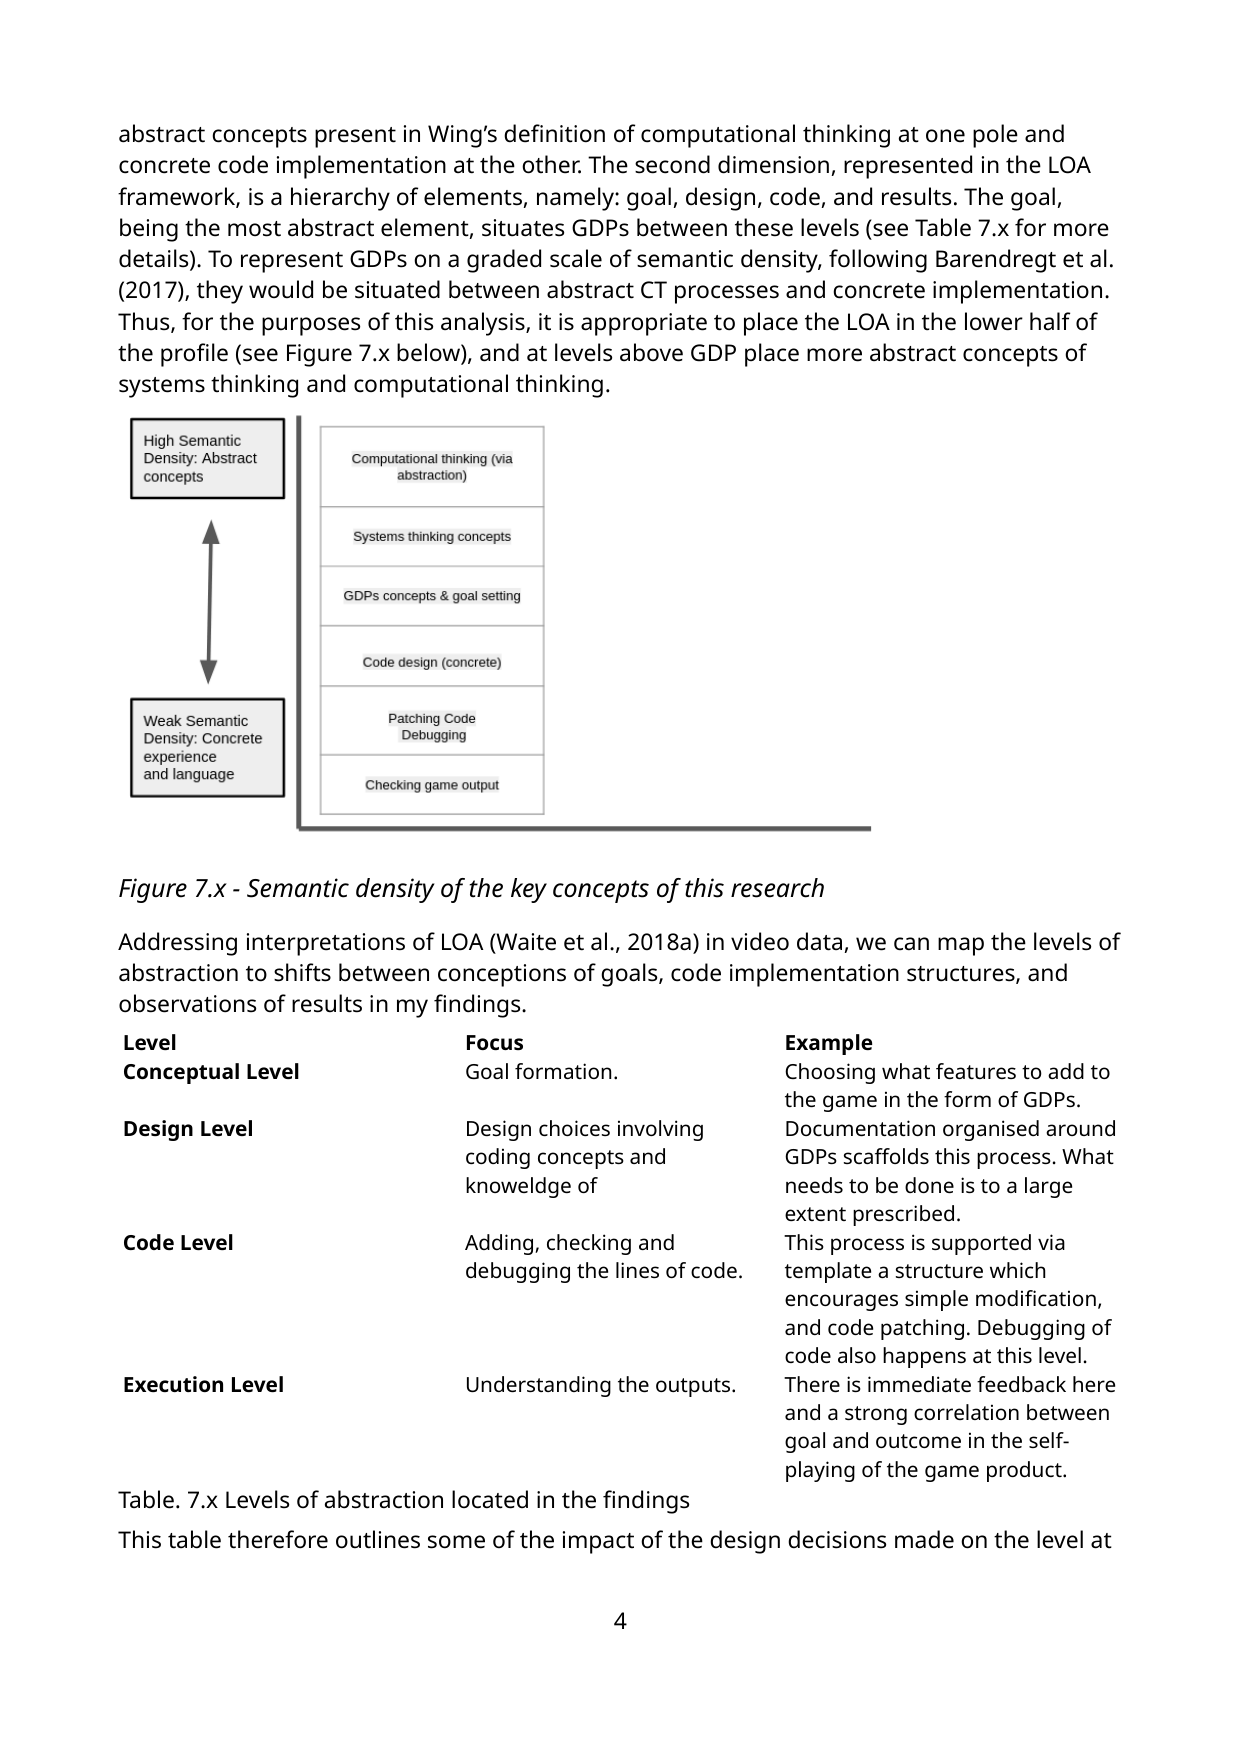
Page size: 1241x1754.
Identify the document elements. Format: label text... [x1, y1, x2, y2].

table_cell Design Level [118, 1114, 460, 1228]
text This table therefore outlines some of the impact of the design decisions made on the level at [118, 1524, 1122, 1555]
table_cell Adding, checking and debugging the lines of code. [460, 1228, 780, 1370]
text Table. 7.x Levels of abstraction located in the findings [118, 1483, 1122, 1515]
table_cell This process is supported via template a structure which encourages simple modification, and code patching. Debugging of code also happens at this level. [780, 1228, 1122, 1370]
table_header Example [780, 1029, 1122, 1057]
picture [118, 408, 872, 858]
table_cell Design choices involving coding concepts and knoweldge of [460, 1114, 780, 1228]
text Addressing interpretations of LOA (Waite et al., 2018a) in video data, we can map the levels of abstraction to shifts between conceptions of goals, code implementation structures, and observations of results in my findings. [118, 926, 1122, 1019]
table_cell Code Level [118, 1228, 460, 1370]
table_cell Execution Level [118, 1370, 460, 1483]
table_cell Choosing what features to add to the game in the form of GDPs. [780, 1057, 1122, 1114]
table_cell Documentation organised around GDPs scaffolds this process. What needs to be done is to a large extent prescribed. [780, 1114, 1122, 1228]
text abstract concepts present in Wing’s definition of computational thinking at one pole and concrete code implementation at the other. The second dimension, represented in the LOA framework, is a hierarchy of elements, namely: goal, design, code, and results. The goal, being the most abstract element, situates GDPs between these levels (see Table 7.x for more details). To represent GDPs on a graded scale of semantic density, following Barendregt et al. (2017), they would be situated between abstract CT processes and concrete implementation. Thus, for the purposes of this analysis, it is appropriate to place the LOA in the lower half of the profile (see Figure 7.x below), and at levels above GDP place more abstract concepts of systems thinking and computational thinking. [118, 118, 1122, 399]
table_cell Conceptual Level [118, 1057, 460, 1114]
table_cell Understanding the outputs. [460, 1370, 780, 1483]
text Figure 7.x - Semantic density of the key concepts of this research [118, 870, 1122, 904]
table_header Focus [460, 1029, 780, 1057]
table_cell There is immediate feedback here and a strong correlation between goal and outcome in the self-playing of the game product. [780, 1370, 1122, 1483]
table_cell Goal formation. [460, 1057, 780, 1114]
table_header Level [118, 1029, 460, 1057]
